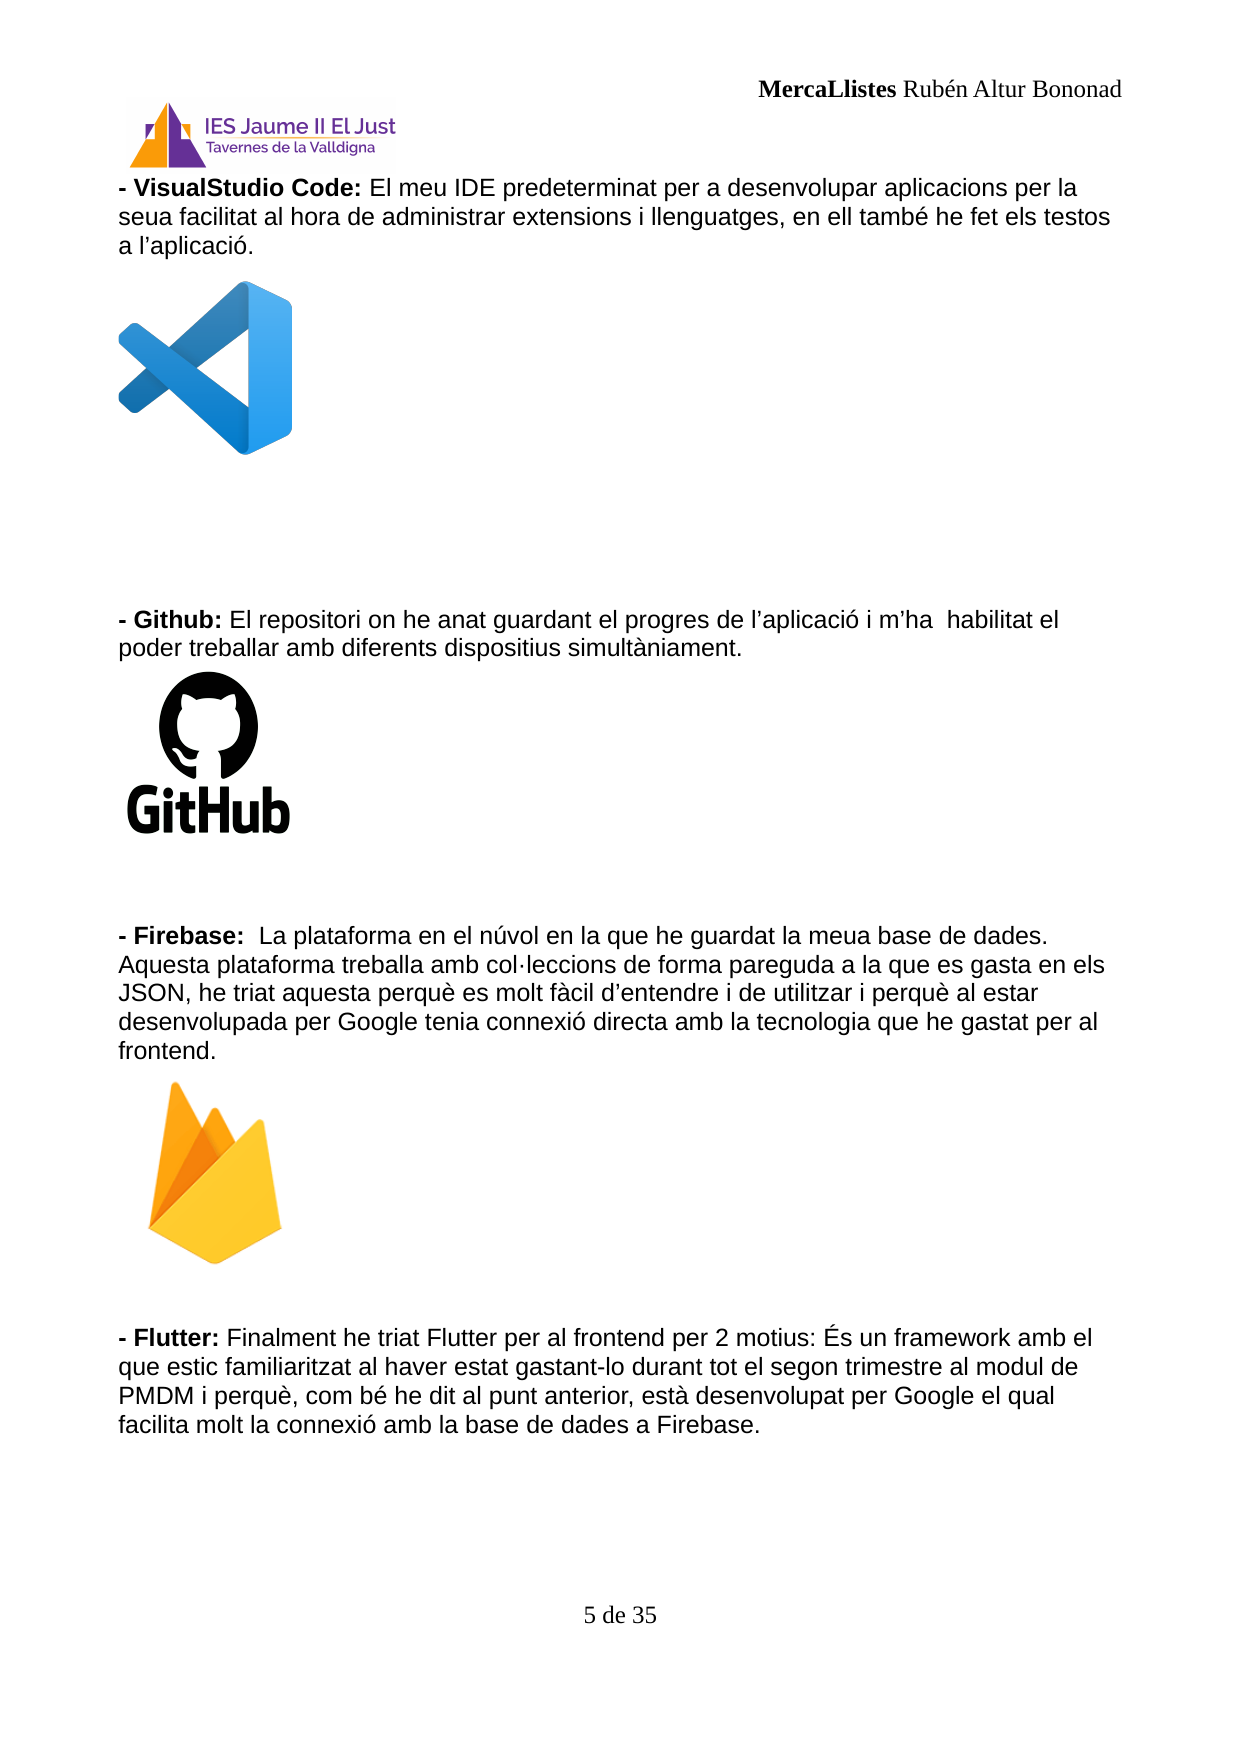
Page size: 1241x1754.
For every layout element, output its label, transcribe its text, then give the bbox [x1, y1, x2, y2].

text - Flutter: Finalment he triat Flutter per al frontend per 2 motius: És un framework amb el que estic familiaritzat al haver estat gastant-lo durant tot el segon trimestre al modul de PMDM i perquè, com bé he dit al punt anterior, està desenvolupat per Google el qual facilita molt la connexió amb la base de dades a Firebase. [118, 1323, 1122, 1438]
text - Github: El repositori on he anat guardant el progres de l’aplicació i m’ha habilitat el poder treballar amb diferents dispositius simultàniament. [118, 605, 1122, 662]
picture [126, 97, 396, 174]
picture [118, 281, 292, 455]
picture [122, 669, 300, 836]
text - Firebase: La plataforma en el núvol en la que he guardat la meua base de dades. Aquesta plataforma treballa amb col·leccions de forma pareguda a la que es gasta en els JSON, he triat aquesta perquè es molt fàcil d’entendre i de utilitzar i perquè al estar desenvolupada per Google tenia connexió directa amb la tecnologia que he gastat per al frontend. [118, 921, 1122, 1065]
text - VisualStudio Code: El meu IDE predeterminat per a desenvolupar aplicacions per la seua facilitat al hora de administrar extensions i llenguatges, en ell també he fet els testos a l’aplicació. [118, 173, 1122, 260]
picture [116, 1074, 313, 1272]
